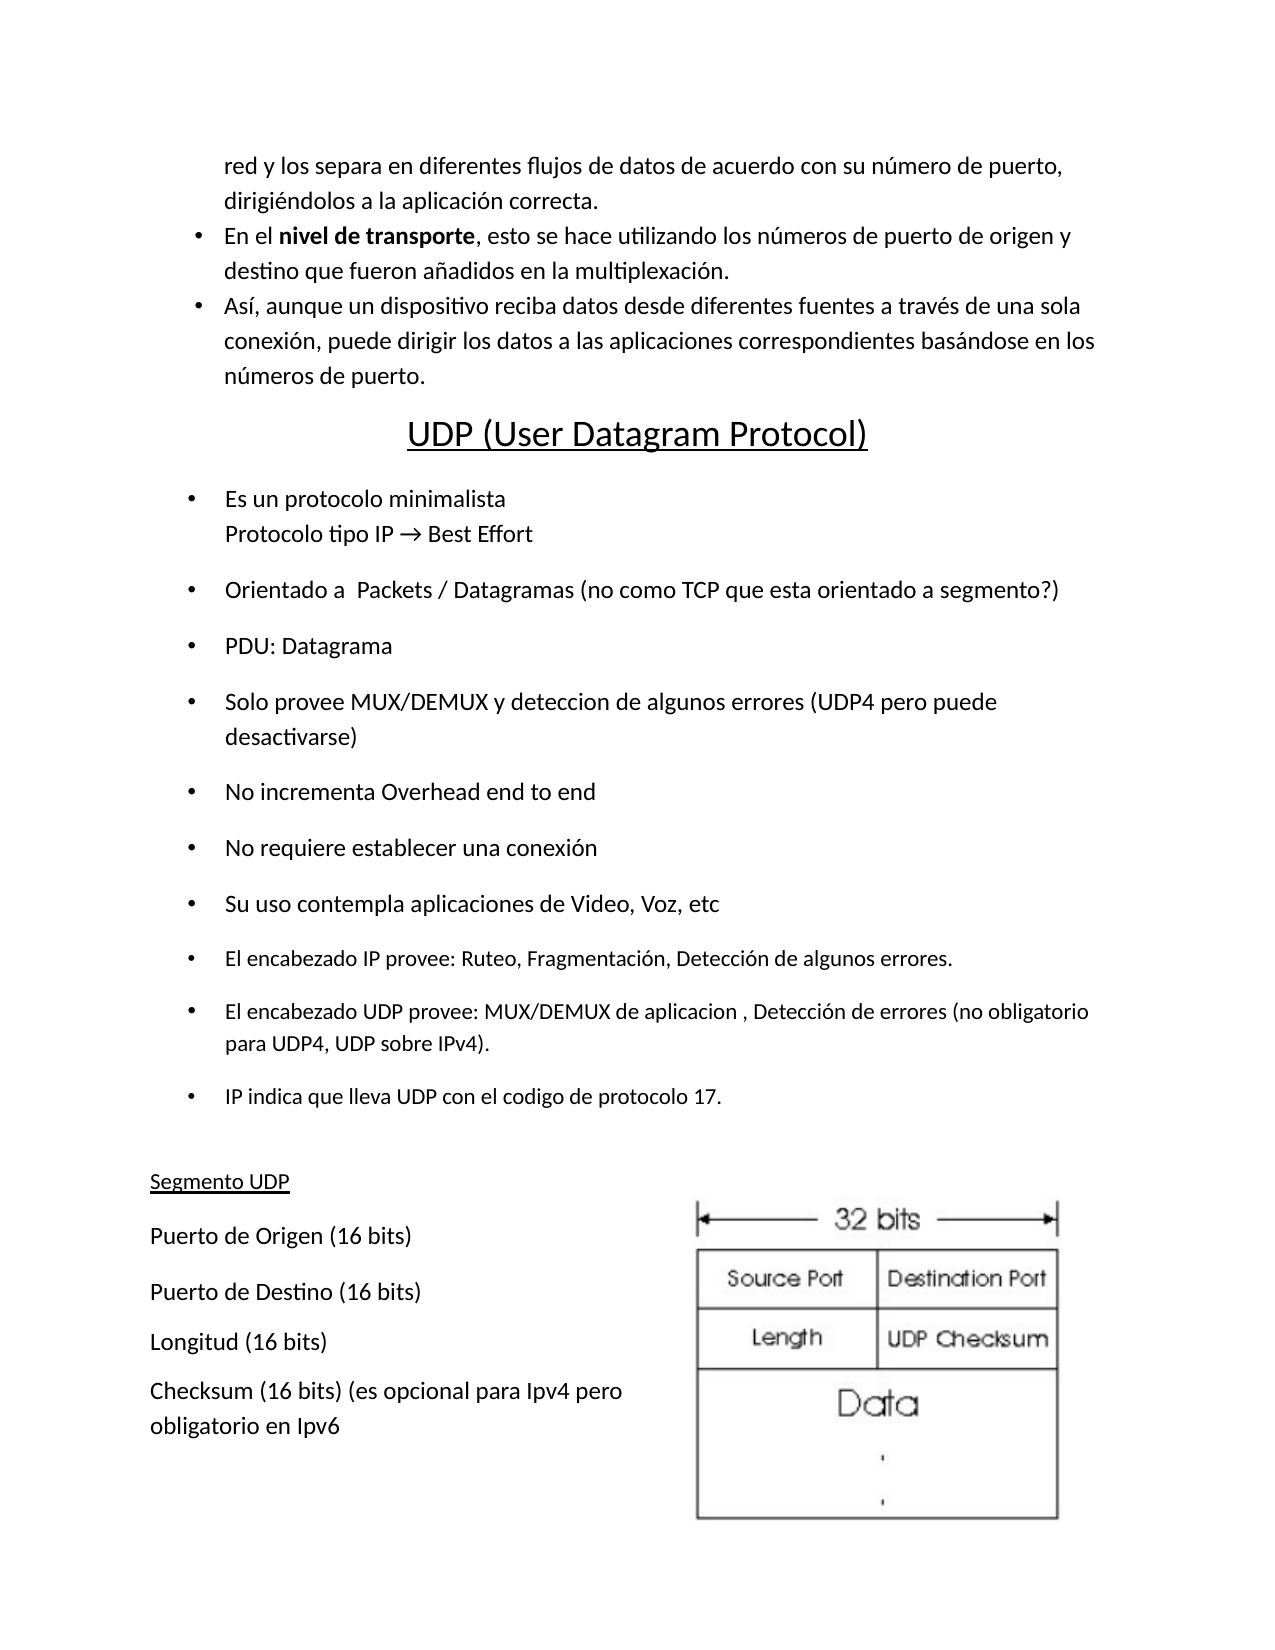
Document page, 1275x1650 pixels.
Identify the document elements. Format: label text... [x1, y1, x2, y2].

list PDU: Datagrama [187, 630, 1125, 660]
list IP indica que lleva UDP con el codigo de protocolo 17. [187, 1082, 1125, 1142]
text Longitud (16 bits) [150, 1326, 657, 1356]
picture [657, 1177, 1122, 1528]
list Orientado a Packets / Datagramas (no como TCP que esta orientado a segmento?) [187, 574, 1125, 604]
text Segmento UDP [150, 1167, 1125, 1195]
list No requiere establecer una conexión [187, 832, 1125, 863]
text Puerto de Origen (16 bits) [150, 1220, 657, 1251]
list El encabezado IP provee: Ruteo, Fragmentación, Detección de algunos errores. [187, 944, 1125, 972]
list Solo provee MUX/DEMUX y deteccion de algunos errores (UDP4 pero puede desactivarse) [187, 686, 1125, 751]
list Así, aunque un dispositivo reciba datos desde diferentes fuentes a través de una sola conexión, puede dirigir los datos a las aplicaciones correspondientes basándose en los números de puerto. [194, 290, 1125, 391]
list Su uso contempla aplicaciones de Video, Voz, etc [187, 888, 1125, 919]
text Checksum (16 bits) (es opcional para Ipv4 pero obligatorio en Ipv6 [150, 1375, 657, 1441]
list En el nivel de transporte, esto se hace utilizando los números de puerto de origen y destino que fueron añadidos en la multiplexación. [194, 220, 1125, 286]
list red y los separa en diferentes flujos de datos de acuerdo con su número de puerto, dirigiéndolos a la aplicación correcta. [194, 150, 1125, 216]
list No incrementa Overhead end to end [187, 776, 1125, 807]
text Puerto de Destino (16 bits) [150, 1276, 657, 1307]
list Es un protocolo minimalista Protocolo tipo IP → Best Effort [187, 483, 1125, 549]
list El encabezado UDP provee: MUX/DEMUX de aplicacion , Detección de errores (no obligatorio para UDP4, UDP sobre IPv4). [187, 997, 1125, 1057]
text UDP (User Datagram Protocol) [150, 409, 1125, 455]
